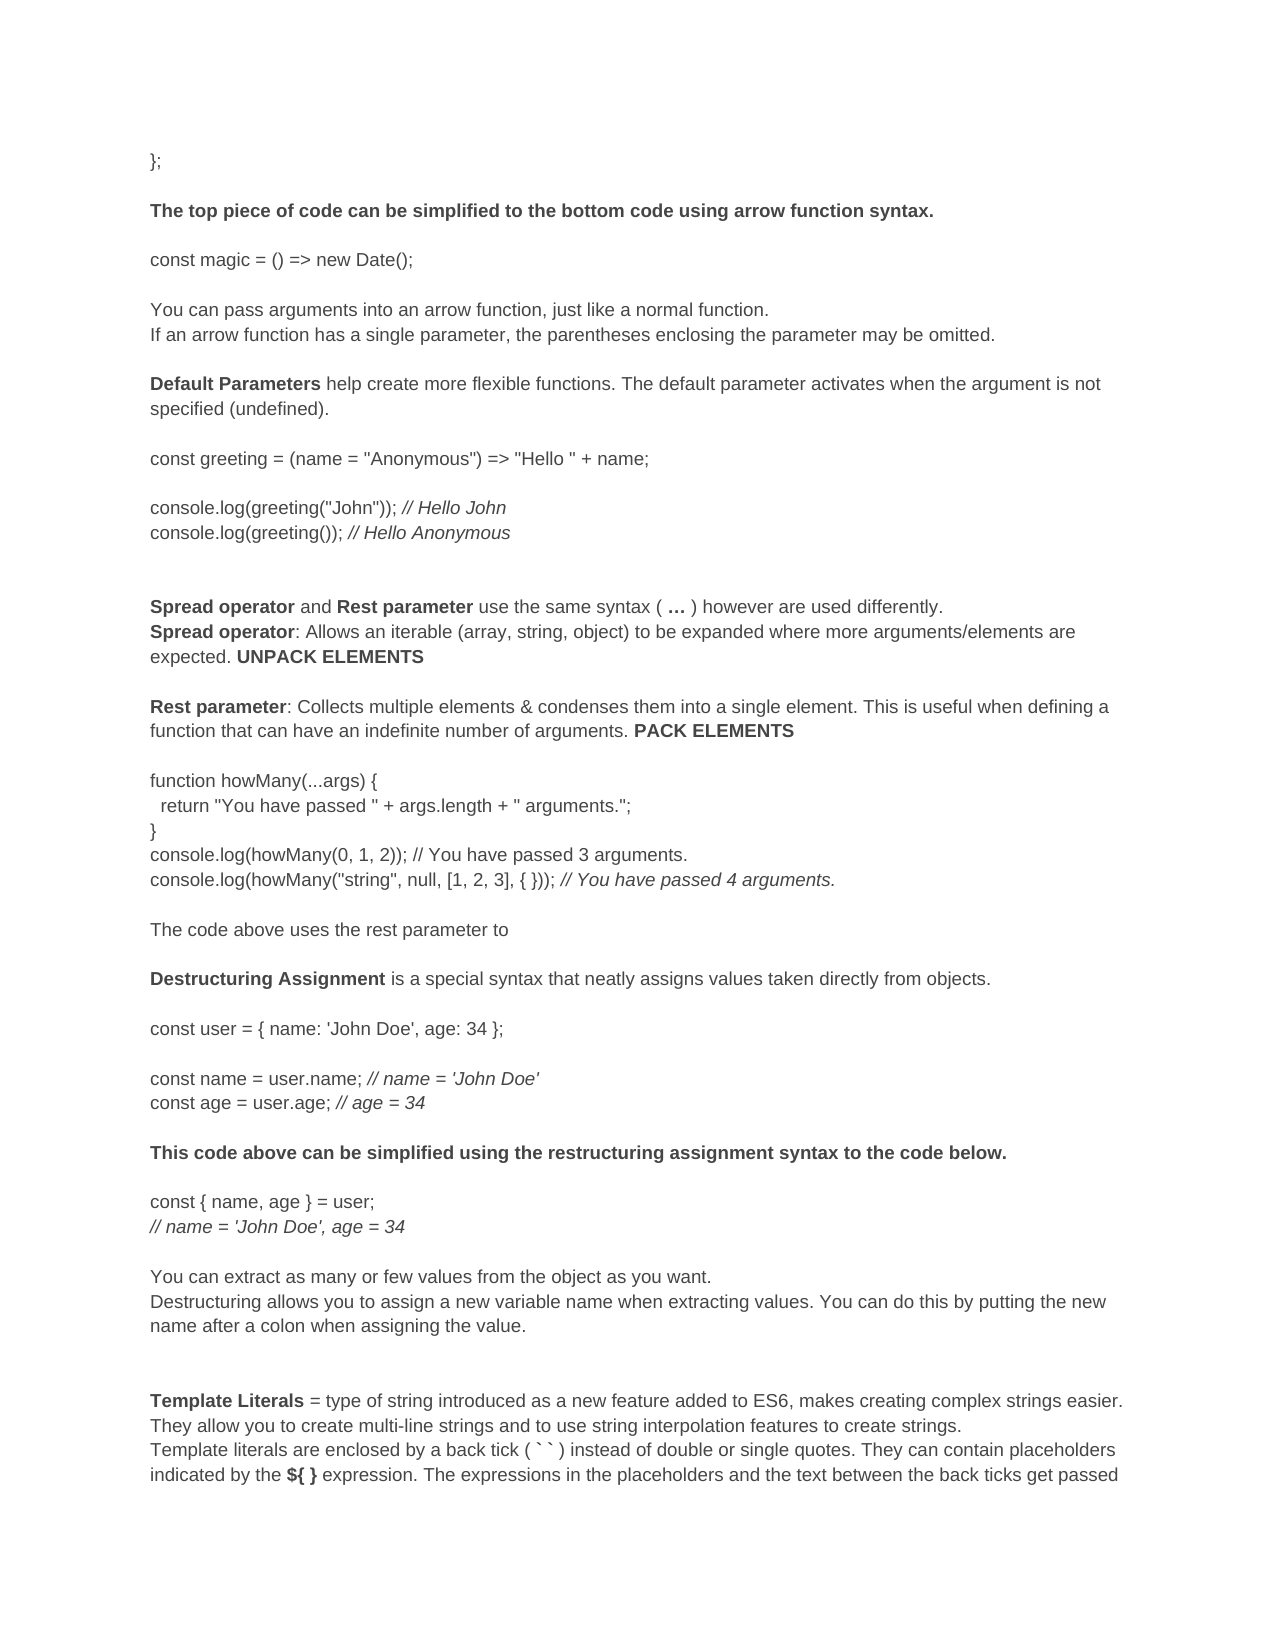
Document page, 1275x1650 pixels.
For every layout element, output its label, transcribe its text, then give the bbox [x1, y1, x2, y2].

text const name = user.name; // name = 'John Doe' [150, 1067, 1125, 1089]
text console.log(greeting("John")); // Hello John [150, 497, 1125, 519]
text const age = user.age; // age = 34 [150, 1092, 1125, 1114]
text Spread operator: Allows an iterable (array, string, object) to be expanded where more arguments/elements are expected. UNPACK ELEMENTS [150, 621, 1125, 667]
text const greeting = (name = "Anonymous") => "Hello " + name; [150, 447, 1125, 469]
text Template Literals = type of string introduced as a new feature added to ES6, makes creating complex strings easier. They allow you to create multi-line strings and to use string interpolation features to create strings. [150, 1389, 1125, 1436]
text This code above can be simplified using the restructuring assignment syntax to the code below. [150, 1142, 1125, 1163]
text You can pass arguments into an arrow function, just like a normal function. [150, 299, 1125, 320]
text } [150, 819, 1125, 841]
text return "You have passed " + args.length + " arguments."; [150, 794, 1125, 816]
text Default Parameters help create more flexible functions. The default parameter activates when the argument is not specified (undefined). [150, 373, 1125, 419]
text Destructuring allows you to assign a new variable name when extracting values. You can do this by putting the new name after a colon when assigning the value. [150, 1290, 1125, 1337]
text Template literals are enclosed by a back tick ( ` ` ) instead of double or single quotes. They can contain placeholders indicated by the ${ } expression. The expressions in the placeholders and the text between the back ticks get passed [150, 1439, 1125, 1486]
text // name = 'John Doe', age = 34 [150, 1216, 1125, 1238]
text const user = { name: 'John Doe', age: 34 }; [150, 1018, 1125, 1039]
text const { name, age } = user; [150, 1191, 1125, 1213]
text }; [150, 150, 1125, 172]
text Spread operator and Rest parameter use the same syntax ( … ) however are used differently. [150, 596, 1125, 618]
text You can extract as many or few values from the object as you want. [150, 1266, 1125, 1287]
text Rest parameter: Collects multiple elements & condenses them into a single element. This is useful when defining a function that can have an indefinite number of arguments. PACK ELEMENTS [150, 695, 1125, 742]
text console.log(howMany(0, 1, 2)); // You have passed 3 arguments. [150, 844, 1125, 866]
text console.log(howMany("string", null, [1, 2, 3], { })); // You have passed 4 arguments. [150, 869, 1125, 891]
text const magic = () => new Date(); [150, 249, 1125, 271]
text Destructuring Assignment is a special syntax that neatly assigns values taken directly from objects. [150, 968, 1125, 990]
text function howMany(...args) { [150, 770, 1125, 791]
text If an arrow function has a single parameter, the parentheses enclosing the parameter may be omitted. [150, 323, 1125, 345]
text console.log(greeting()); // Hello Anonymous [150, 522, 1125, 543]
text The code above uses the rest parameter to [150, 918, 1125, 940]
text The top piece of code can be simplified to the bottom code using arrow function syntax. [150, 199, 1125, 221]
